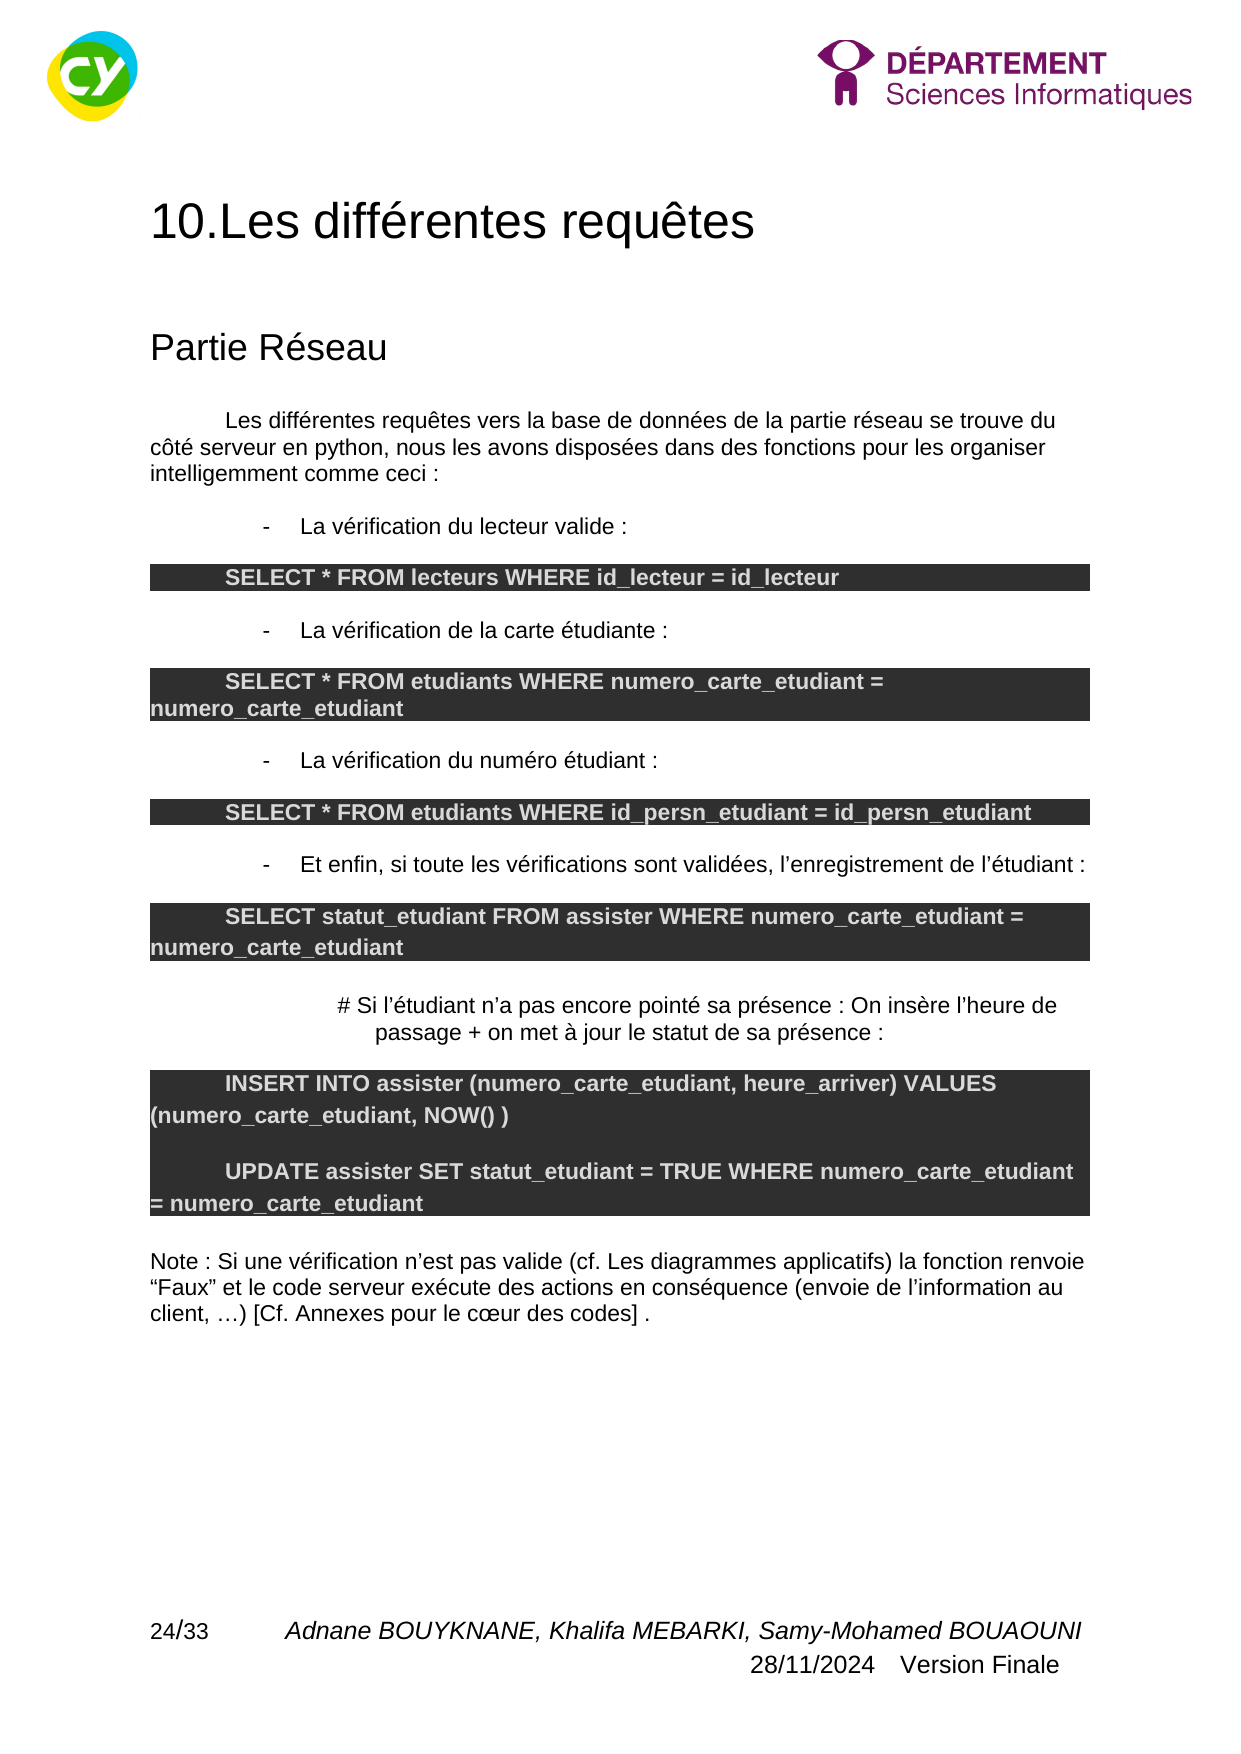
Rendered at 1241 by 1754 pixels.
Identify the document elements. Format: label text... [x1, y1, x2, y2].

subtitle Partie Réseau [150, 326, 1090, 369]
subtitle 10.Les différentes requêtes [150, 192, 1090, 249]
list La vérification du lecteur valide : [262, 513, 1090, 539]
text Les différentes requêtes vers la base de données de la partie réseau se trouve du côté serveur en python, nous les avons disposées dans des fonctions pour les organiser intelligemment comme ceci : [150, 407, 1090, 487]
picture [37, 18, 150, 131]
text SELECT * FROM etudiants WHERE id_persn_etudiant = id_persn_etudiant [150, 799, 1090, 825]
text UPDATE assister SET statut_etudiant = TRUE WHERE numero_carte_etudiant = numero_carte_etudiant [150, 1158, 1090, 1216]
list Et enfin, si toute les vérifications sont validées, l’enregistrement de l’étudiant : [262, 851, 1090, 878]
text Note : Si une vérification n’est pas valide (cf. Les diagrammes applicatifs) la fonction renvoie “Faux” et le code serveur exécute des actions en conséquence (envoie de l’information au client, …) [Cf. Annexes pour le cœur des codes] . [150, 1248, 1090, 1327]
text # Si l’étudiant n’a pas encore pointé sa présence : On insère l’heure de passage + on met à jour le statut de sa présence : [337, 992, 1090, 1045]
text INSERT INTO assister (numero_carte_etudiant, heure_arriver) VALUES (numero_carte_etudiant, NOW() ) [150, 1070, 1090, 1128]
text SELECT statut_etudiant FROM assister WHERE numero_carte_etudiant = numero_carte_etudiant [150, 903, 1090, 961]
list La vérification du numéro étudiant : [262, 747, 1090, 774]
text SELECT * FROM lecteurs WHERE id_lecteur = id_lecteur [150, 564, 1090, 591]
list La vérification de la carte étudiante : [262, 617, 1090, 643]
text SELECT * FROM etudiants WHERE numero_carte_etudiant = numero_carte_etudiant [150, 668, 1090, 721]
picture [817, 40, 1192, 110]
